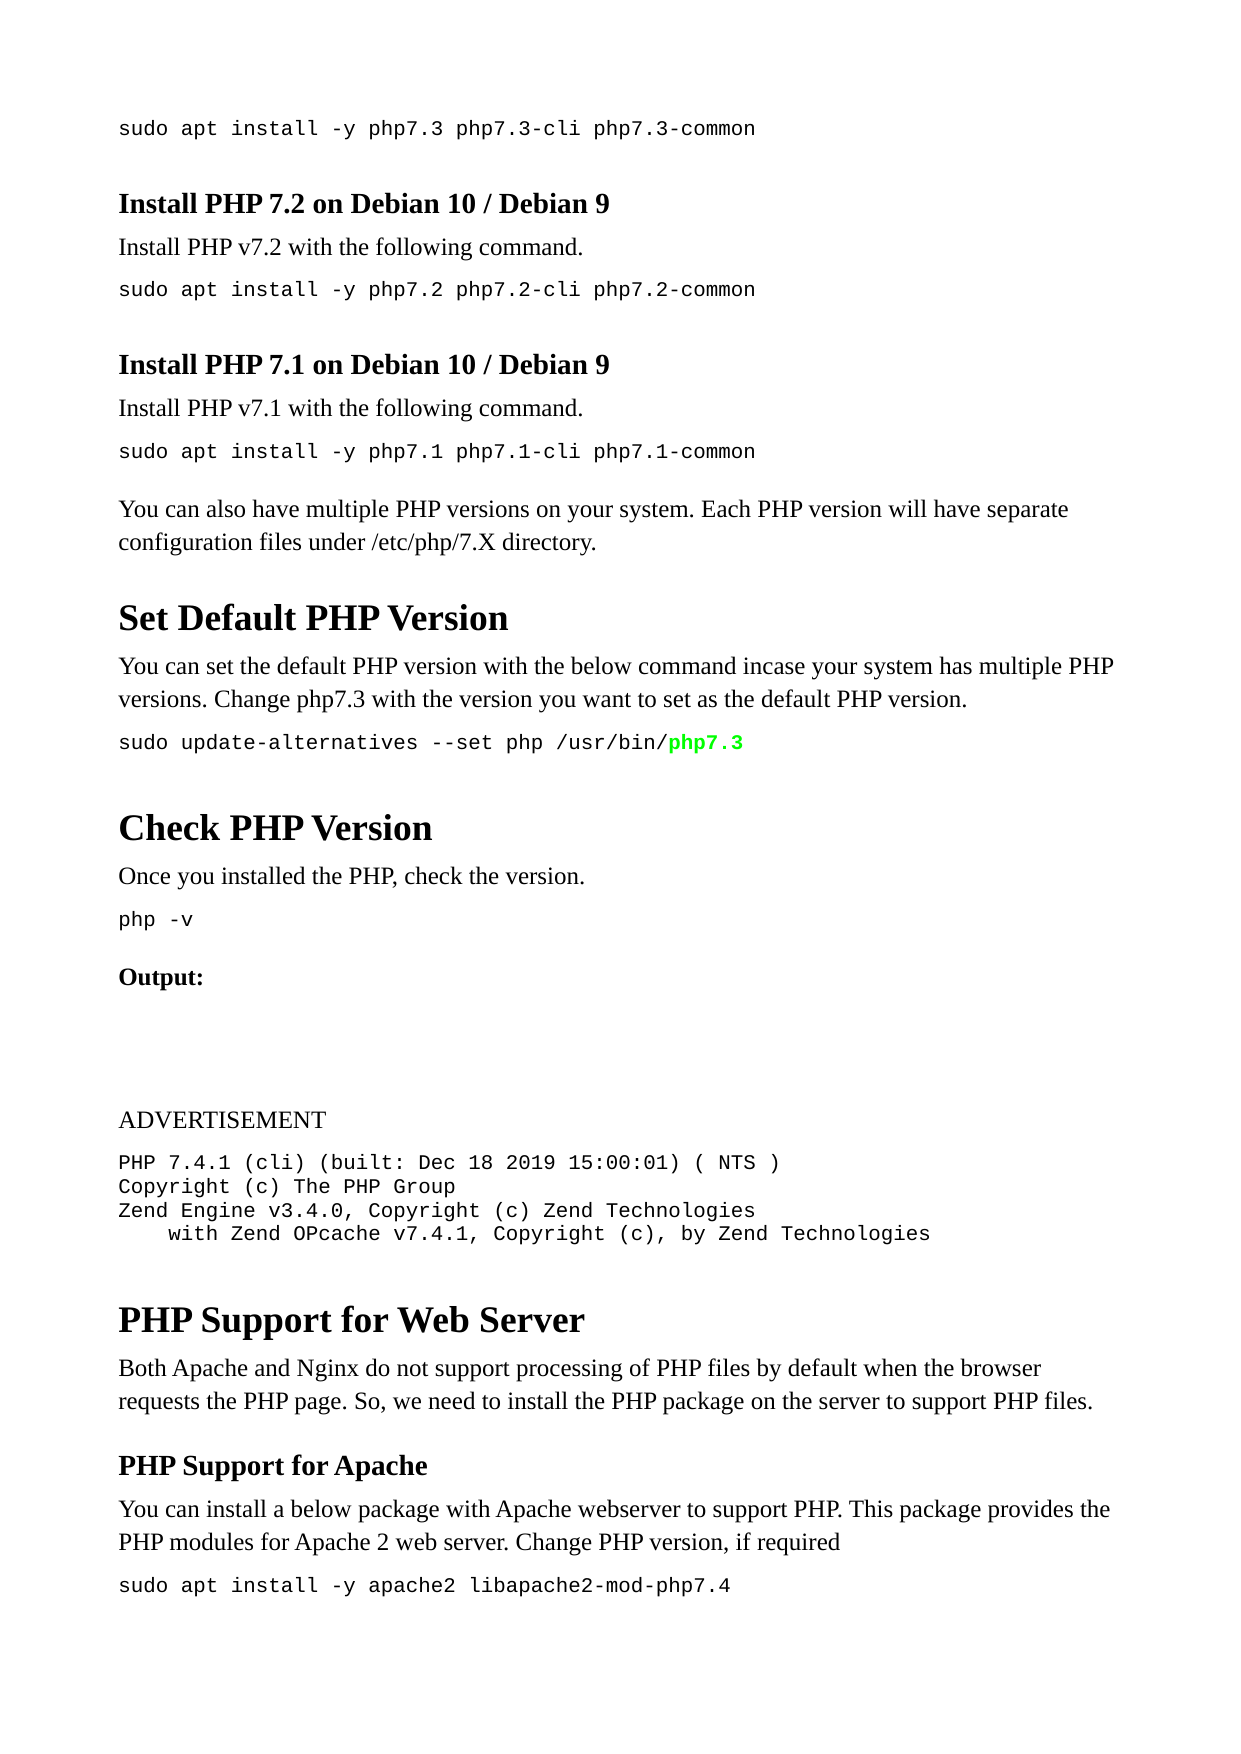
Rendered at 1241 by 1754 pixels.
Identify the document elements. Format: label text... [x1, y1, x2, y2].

text sudo apt install -y apache2 libapache2-mod-php7.4 [118, 1575, 1122, 1598]
text PHP 7.4.1 (cli) (built: Dec 18 2019 15:00:01) ( NTS ) [118, 1152, 1122, 1176]
subtitle PHP Support for Web Server [118, 1297, 1122, 1340]
subtitle Install PHP 7.2 on Debian 10 / Debian 9 [118, 186, 1122, 219]
text sudo update-alternatives --set php /usr/bin/php7.3 [118, 732, 1122, 755]
subtitle Install PHP 7.1 on Debian 10 / Debian 9 [118, 347, 1122, 381]
text You can set the default PHP version with the below command incase your system has multiple PHP versions. Change php7.3 with the version you want to set as the default PHP version. [118, 651, 1122, 713]
text with Zend OPcache v7.4.1, Copyright (c), by Zend Technologies [118, 1223, 1122, 1247]
text Zend Engine v3.4.0, Copyright (c) Zend Technologies [118, 1200, 1122, 1223]
subtitle Set Default PHP Version [118, 595, 1122, 638]
text sudo apt install -y php7.2 php7.2-cli php7.2-common [118, 279, 1122, 303]
subtitle PHP Support for Apache [118, 1448, 1122, 1482]
text You can install a below package with Apache webserver to support PHP. This package provides the PHP modules for Apache 2 web server. Change PHP version, if required [118, 1494, 1122, 1556]
text You can also have multiple PHP versions on your system. Each PHP version will have separate configuration files under /etc/php/7.X directory. [118, 494, 1122, 556]
text Copyright (c) The PHP Group [118, 1176, 1122, 1200]
subtitle Check PHP Version [118, 806, 1122, 849]
text sudo apt install -y php7.3 php7.3-cli php7.3-common [118, 118, 1122, 142]
text Both Apache and Nginx do not support processing of PHP files by default when the browser requests the PHP page. So, we need to install the PHP package on the server to support PHP files. [118, 1353, 1122, 1415]
text Output: [118, 962, 1122, 991]
text Install PHP v7.1 with the following command. [118, 393, 1122, 422]
text ADVERTISEMENT [118, 1105, 1122, 1133]
text Once you installed the PHP, check the version. [118, 861, 1122, 890]
text php -v [118, 909, 1122, 932]
text Install PHP v7.2 with the following command. [118, 232, 1122, 261]
text sudo apt install -y php7.1 php7.1-cli php7.1-common [118, 441, 1122, 464]
